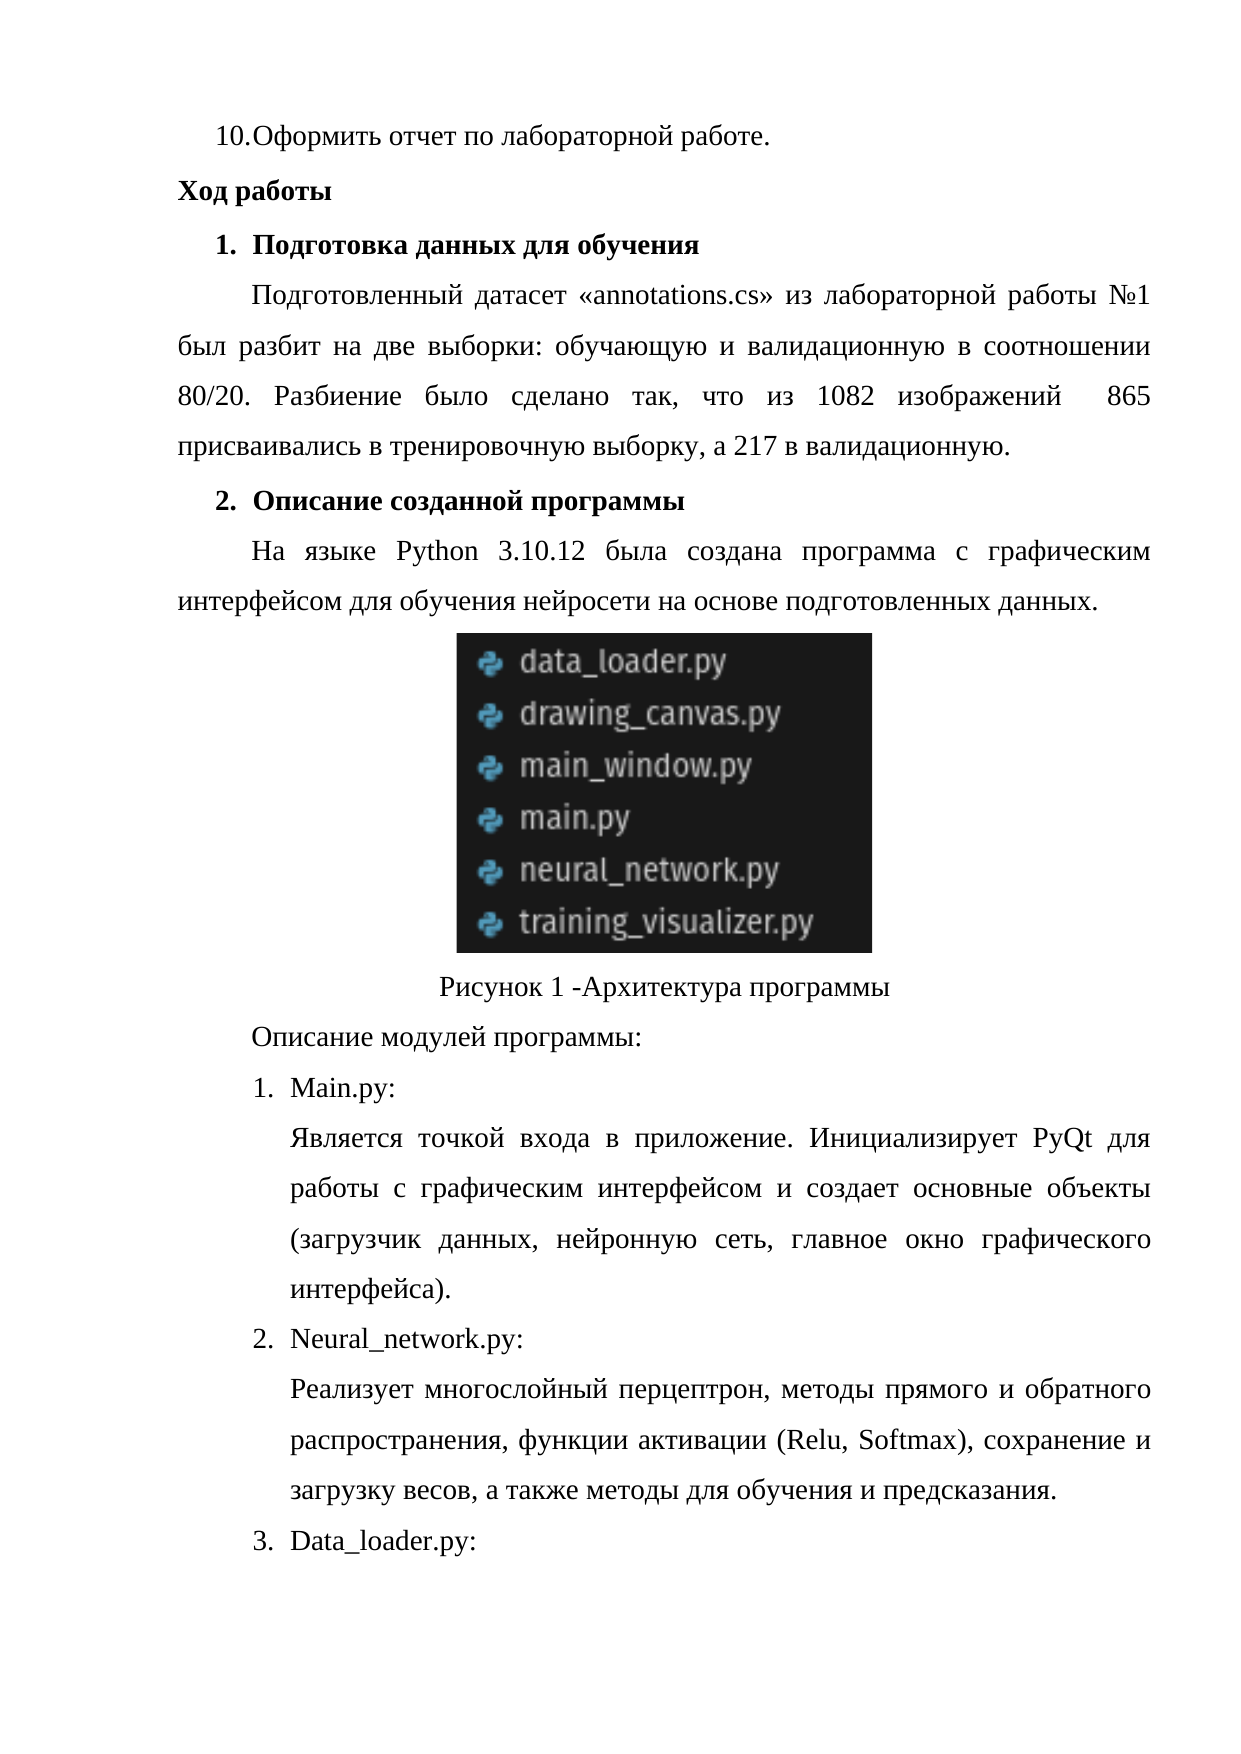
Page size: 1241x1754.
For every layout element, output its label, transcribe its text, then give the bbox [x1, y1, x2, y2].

subtitle Оформить отчет по лабораторной работе. [215, 118, 1152, 152]
text Рисунок 1 -Архитектура программы [177, 969, 1152, 1003]
subtitle Реализует многослойный перцептрон, методы прямого и обратного распространения, функции активации (Relu, Softmax), сохранение и загрузку весов, а также методы для обучения и предсказания. [252, 1372, 1152, 1506]
subtitle Является точкой входа в приложение. Инициализирует PyQt для работы с графическим интерфейсом и создает основные объекты (загрузчик данных, нейронную сеть, главное окно графического интерфейса). [252, 1120, 1152, 1304]
subtitle На языке Python 3.10.12 была создана программа с графическим интерфейсом для обучения нейросети на основе подготовленных данных. [177, 533, 1152, 617]
subtitle Neural_network.py: [252, 1321, 1152, 1355]
picture [456, 633, 873, 953]
subtitle Подготовка данных для обучения [215, 227, 1152, 261]
subtitle Main.py: [252, 1070, 1152, 1103]
subtitle Описание модулей программы: [177, 1019, 1152, 1053]
subtitle Data_loader.py: [252, 1523, 1152, 1556]
subtitle Описание созданной программы [215, 483, 1152, 516]
subtitle Ход работы [177, 173, 1152, 206]
subtitle Подготовленный датасет «annotations.cs» из лабораторной работы №1 был разбит на две выборки: обучающую и валидационную в соотношении 80/20. Разбиение было сделано так, что из 1082 изображений 865 присваивались в тренировочную выборку, а 217 в валидационную. [177, 277, 1152, 462]
